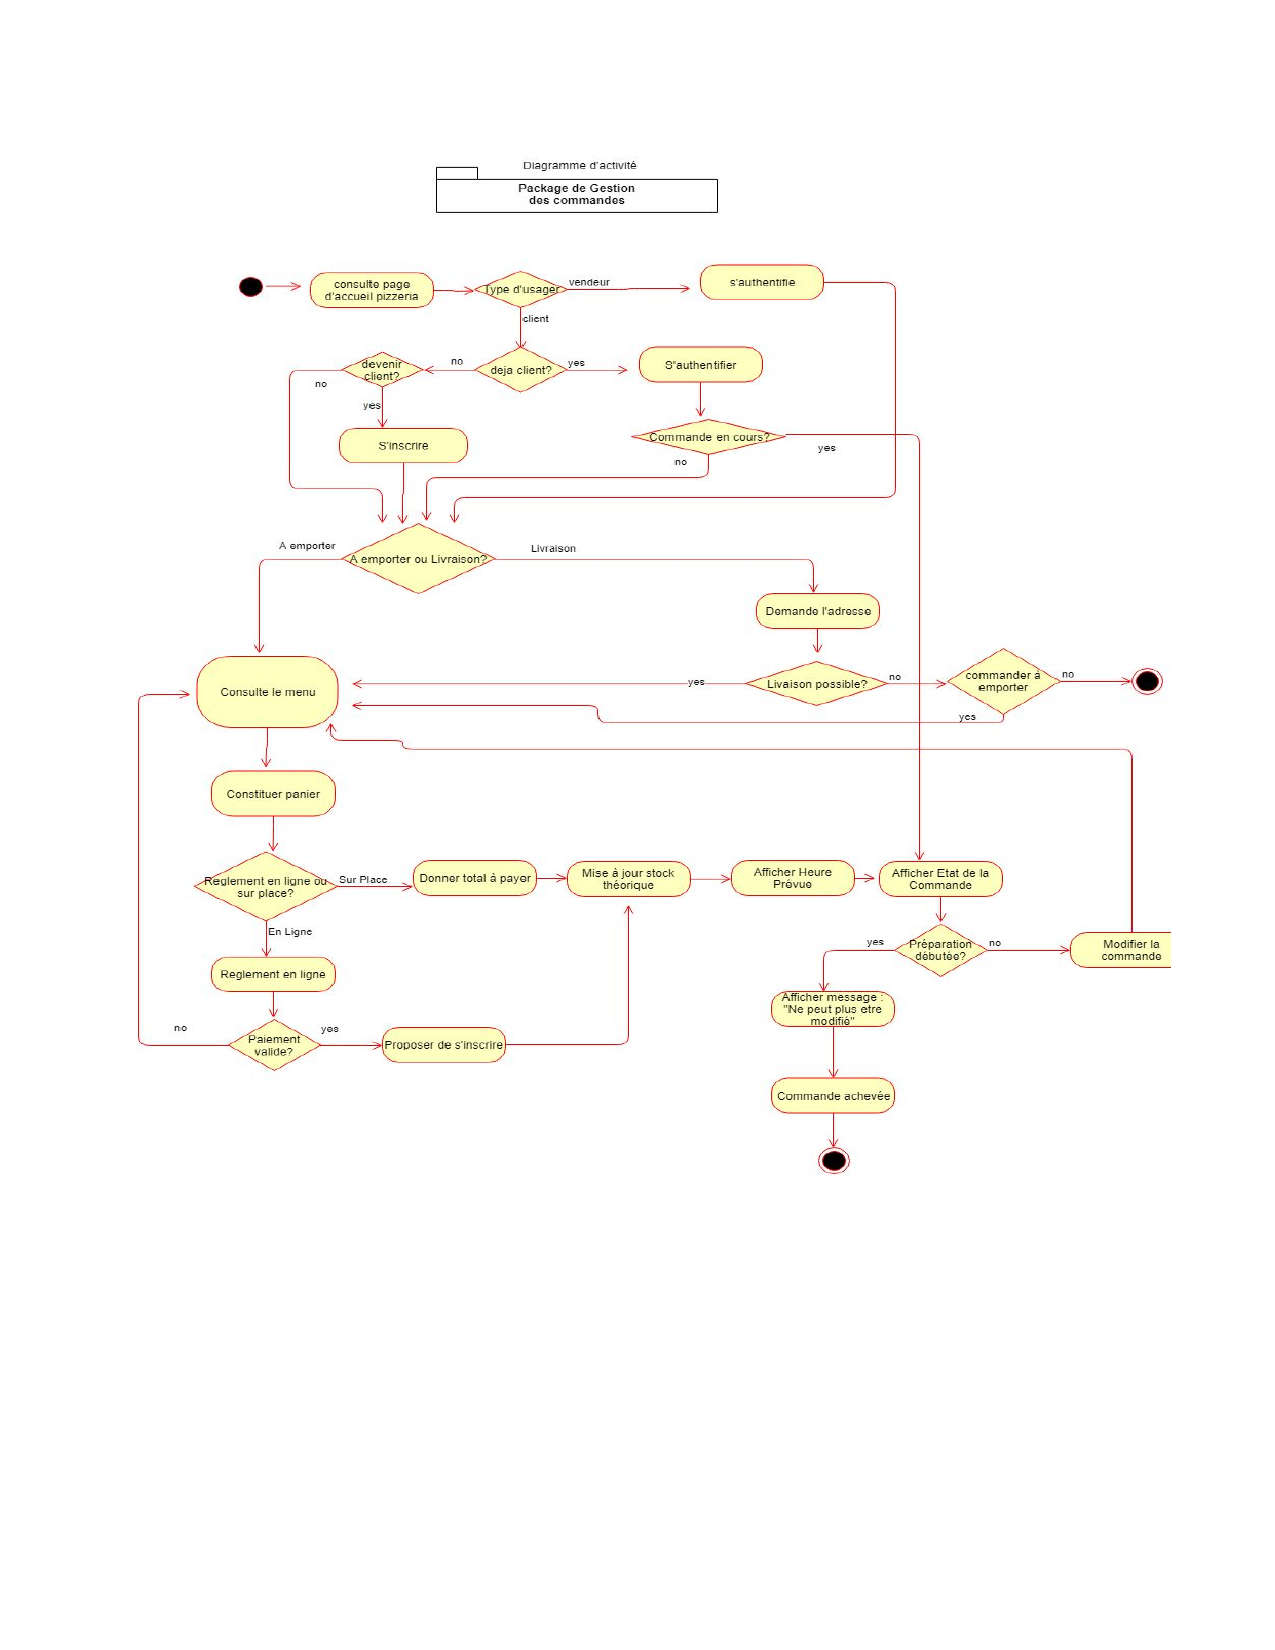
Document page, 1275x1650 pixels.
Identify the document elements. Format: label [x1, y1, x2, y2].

picture [104, 150, 1171, 1186]
